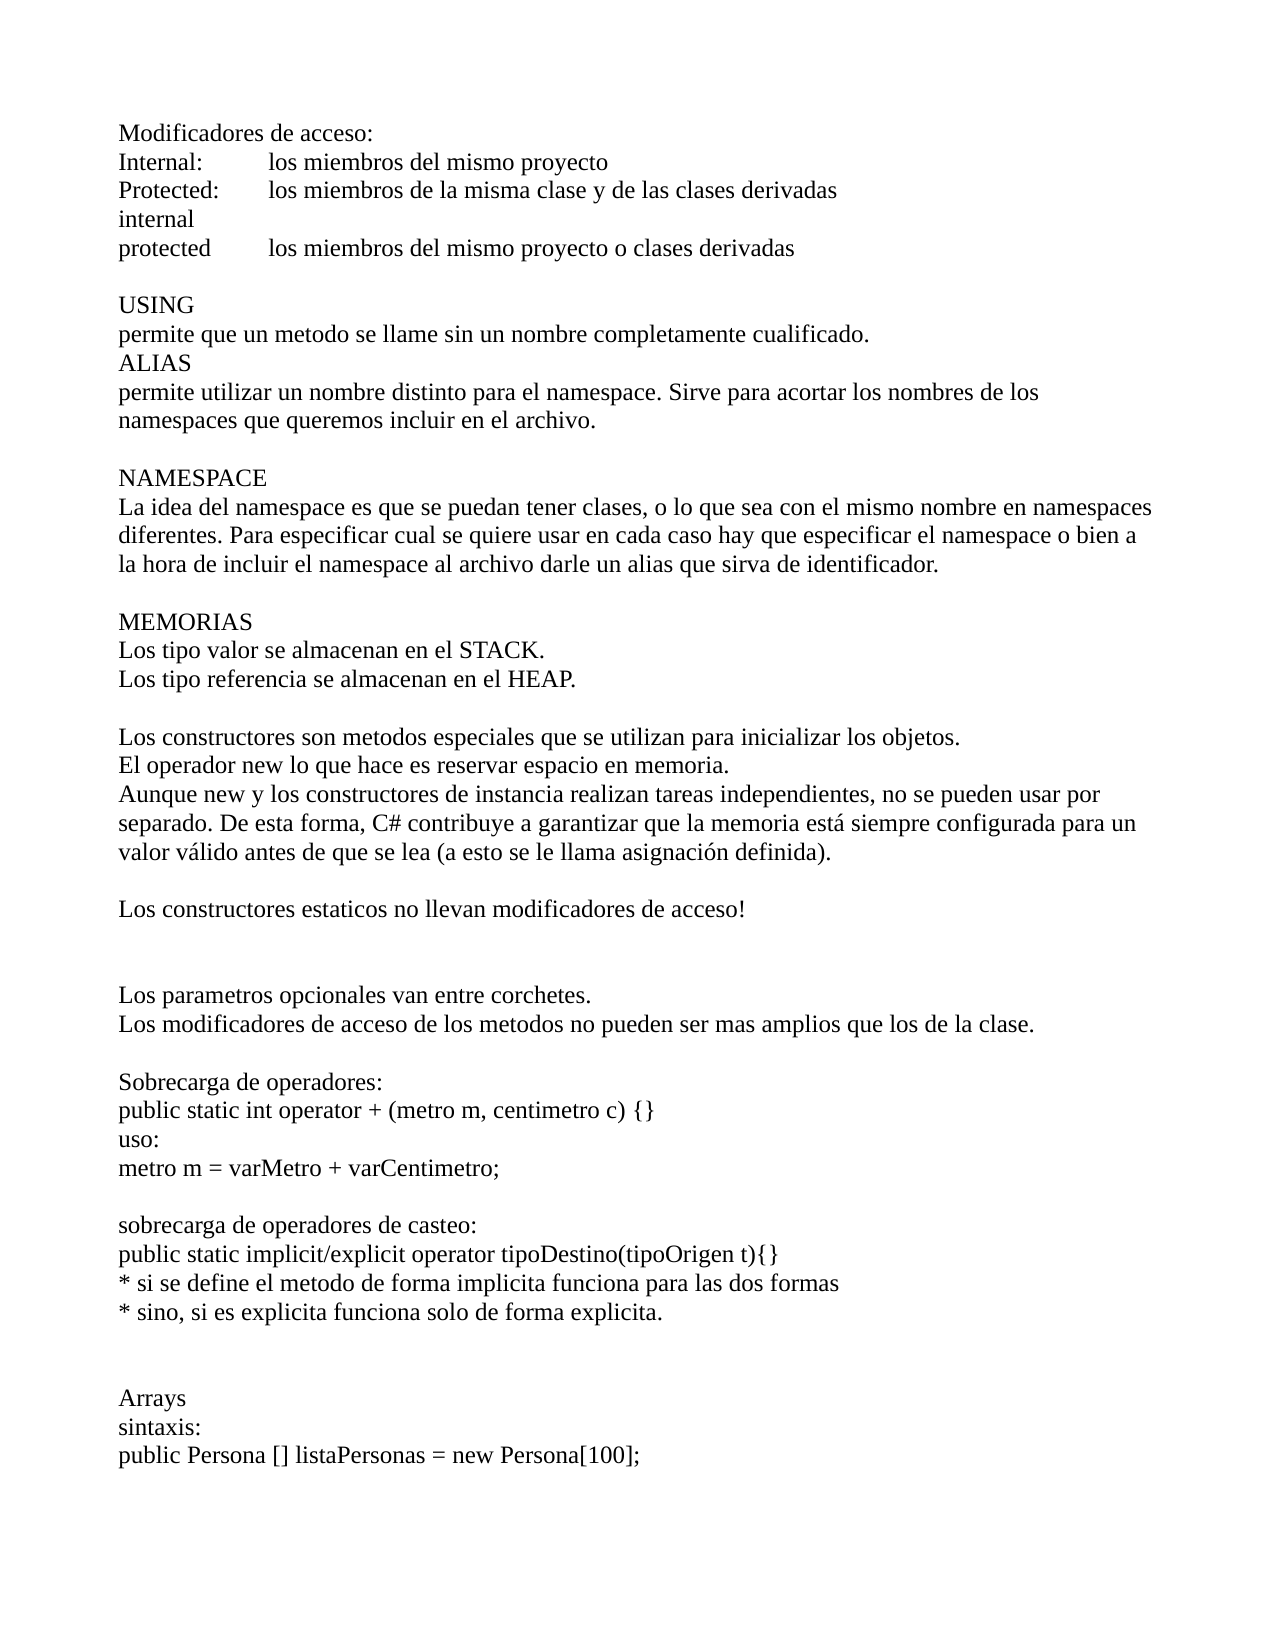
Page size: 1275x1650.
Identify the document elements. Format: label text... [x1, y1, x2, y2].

text metro m = varMetro + varCentimetro; [118, 1153, 1157, 1182]
text MEMORIAS [118, 607, 1157, 636]
text * sino, si es explicita funciona solo de forma explicita. [118, 1297, 1157, 1326]
text uso: [118, 1124, 1157, 1153]
text Los constructores estaticos no llevan modificadores de acceso! [118, 894, 1157, 923]
text Los parametros opcionales van entre corchetes. [118, 981, 1157, 1009]
text Arrays [118, 1383, 1157, 1412]
text La idea del namespace es que se puedan tener clases, o lo que sea con el mismo nombre en namespaces diferentes. Para especificar cual se quiere usar en cada caso hay que especificar el namespace o bien a la hora de incluir el namespace al archivo darle un alias que sirva de identificador. [118, 492, 1157, 578]
text permite que un metodo se llame sin un nombre completamente cualificado. [118, 319, 1157, 348]
text Sobrecarga de operadores: [118, 1067, 1157, 1096]
text Protected: los miembros de la misma clase y de las clases derivadas [118, 176, 1157, 204]
text Los tipo referencia se almacenan en el HEAP. [118, 664, 1157, 693]
text Los tipo valor se almacenan en el STACK. [118, 636, 1157, 664]
text USING [118, 291, 1157, 319]
text permite utilizar un nombre distinto para el namespace. Sirve para acortar los nombres de los namespaces que queremos incluir en el archivo. [118, 377, 1157, 434]
text public Persona [] listaPersonas = new Persona[100]; [118, 1441, 1157, 1469]
text Internal: los miembros del mismo proyecto [118, 147, 1157, 176]
text public static implicit/explicit operator tipoDestino(tipoOrigen t){} [118, 1239, 1157, 1268]
text Aunque new y los constructores de instancia realizan tareas independientes, no se pueden usar por separado. De esta forma, C# contribuye a garantizar que la memoria está siempre configurada para un valor válido antes de que se lea (a esto se le llama asignación definida). [118, 779, 1157, 866]
text internal protected los miembros del mismo proyecto o clases derivadas [118, 204, 1157, 262]
text NAMESPACE [118, 463, 1157, 492]
text Los constructores son metodos especiales que se utilizan para inicializar los objetos. El operador new lo que hace es reservar espacio en memoria. [118, 722, 1157, 779]
text Modificadores de acceso: [118, 118, 1157, 147]
text sintaxis: [118, 1412, 1157, 1441]
text public static int operator + (metro m, centimetro c) {} [118, 1096, 1157, 1124]
text Los modificadores de acceso de los metodos no pueden ser mas amplios que los de la clase. [118, 1009, 1157, 1038]
text * si se define el metodo de forma implicita funciona para las dos formas [118, 1268, 1157, 1297]
text sobrecarga de operadores de casteo: [118, 1211, 1157, 1239]
text ALIAS [118, 348, 1157, 377]
